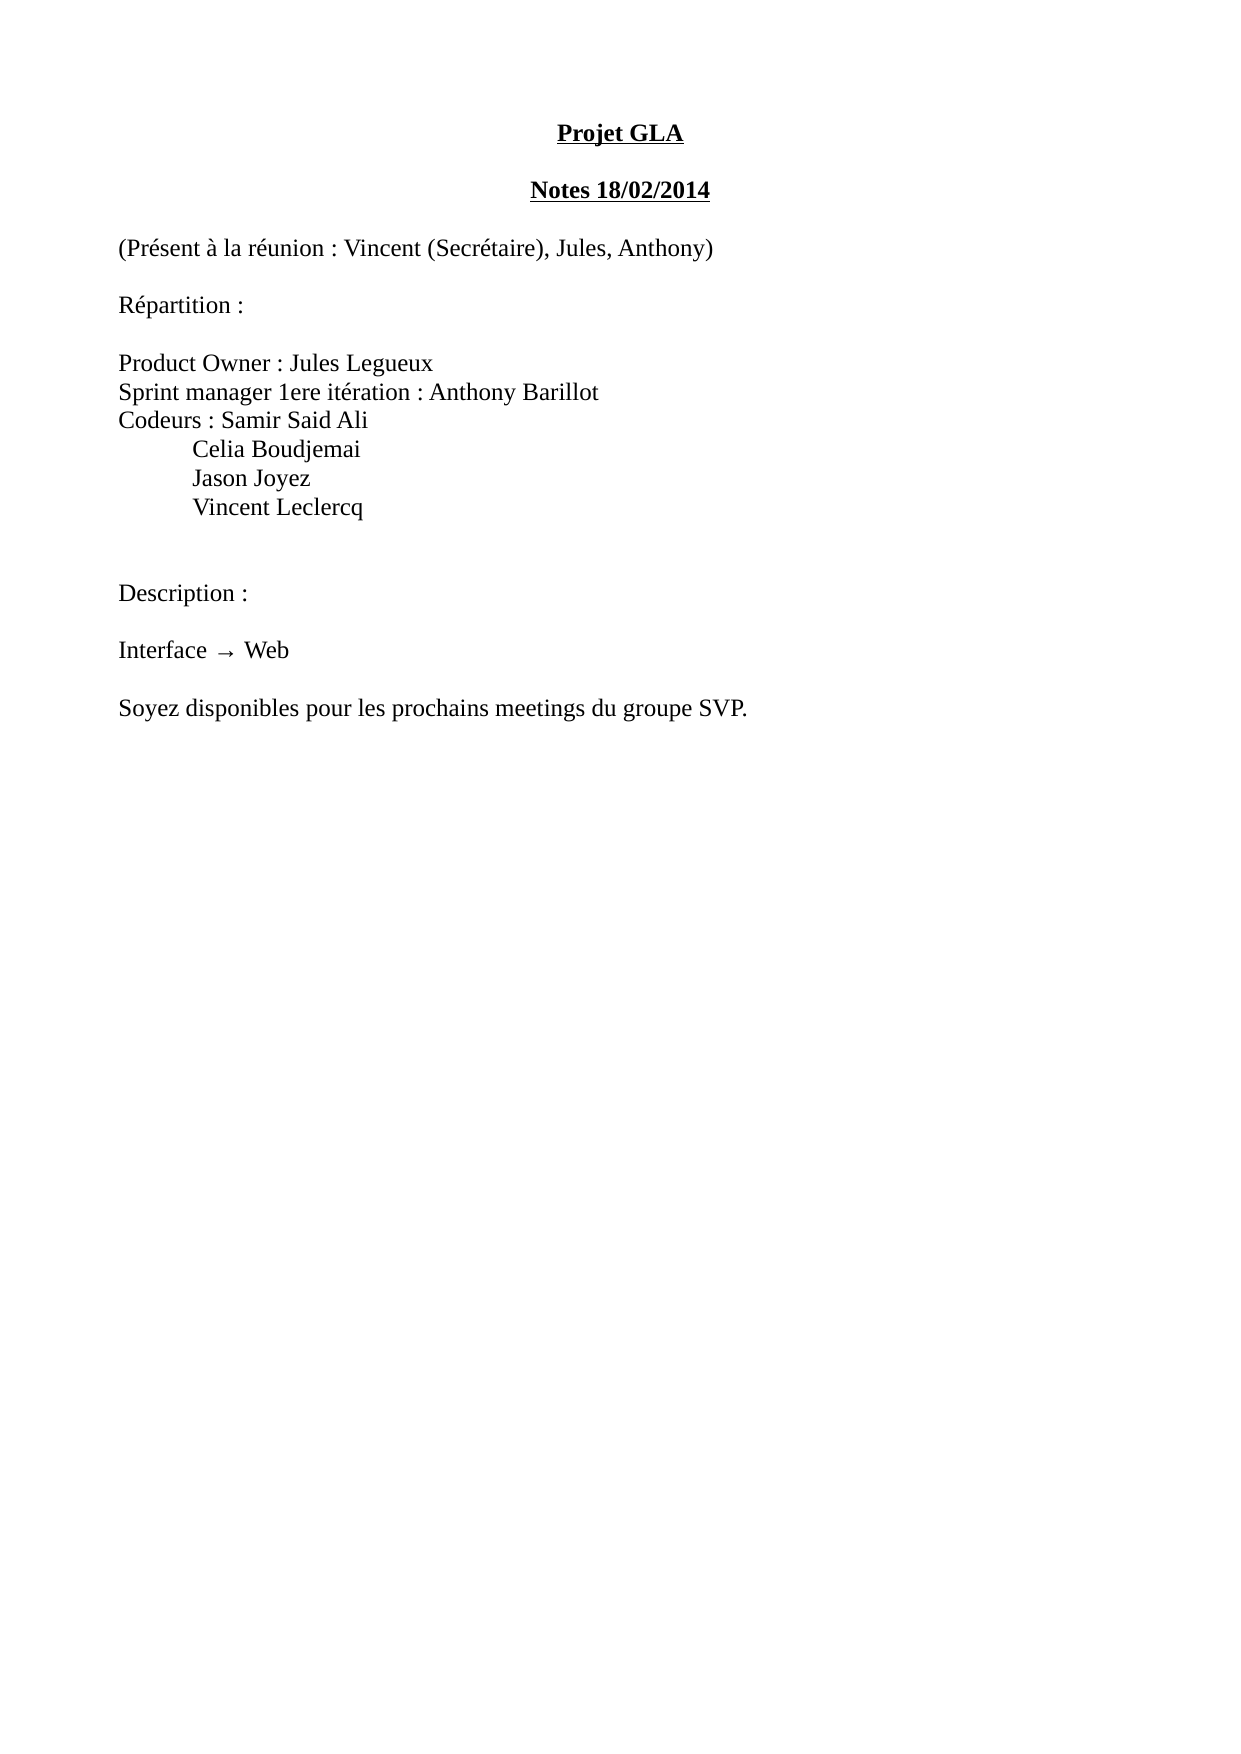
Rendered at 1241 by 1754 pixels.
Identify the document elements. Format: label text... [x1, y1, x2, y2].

text Description : [118, 578, 1122, 607]
text Notes 18/02/2014 [118, 176, 1122, 204]
text Projet GLA [118, 118, 1122, 147]
text Jason Joyez [118, 463, 1122, 492]
text (Présent à la réunion : Vincent (Secrétaire), Jules, Anthony) [118, 233, 1122, 262]
text Sprint manager 1ere itération : Anthony Barillot [118, 377, 1122, 406]
text Vincent Leclercq [118, 492, 1122, 521]
text Interface → Web [118, 636, 1122, 664]
text Codeurs : Samir Said Ali [118, 406, 1122, 434]
text Celia Boudjemai [118, 434, 1122, 463]
text Soyez disponibles pour les prochains meetings du groupe SVP. [118, 693, 1122, 722]
text Product Owner : Jules Legueux [118, 348, 1122, 377]
text Répartition : [118, 291, 1122, 319]
